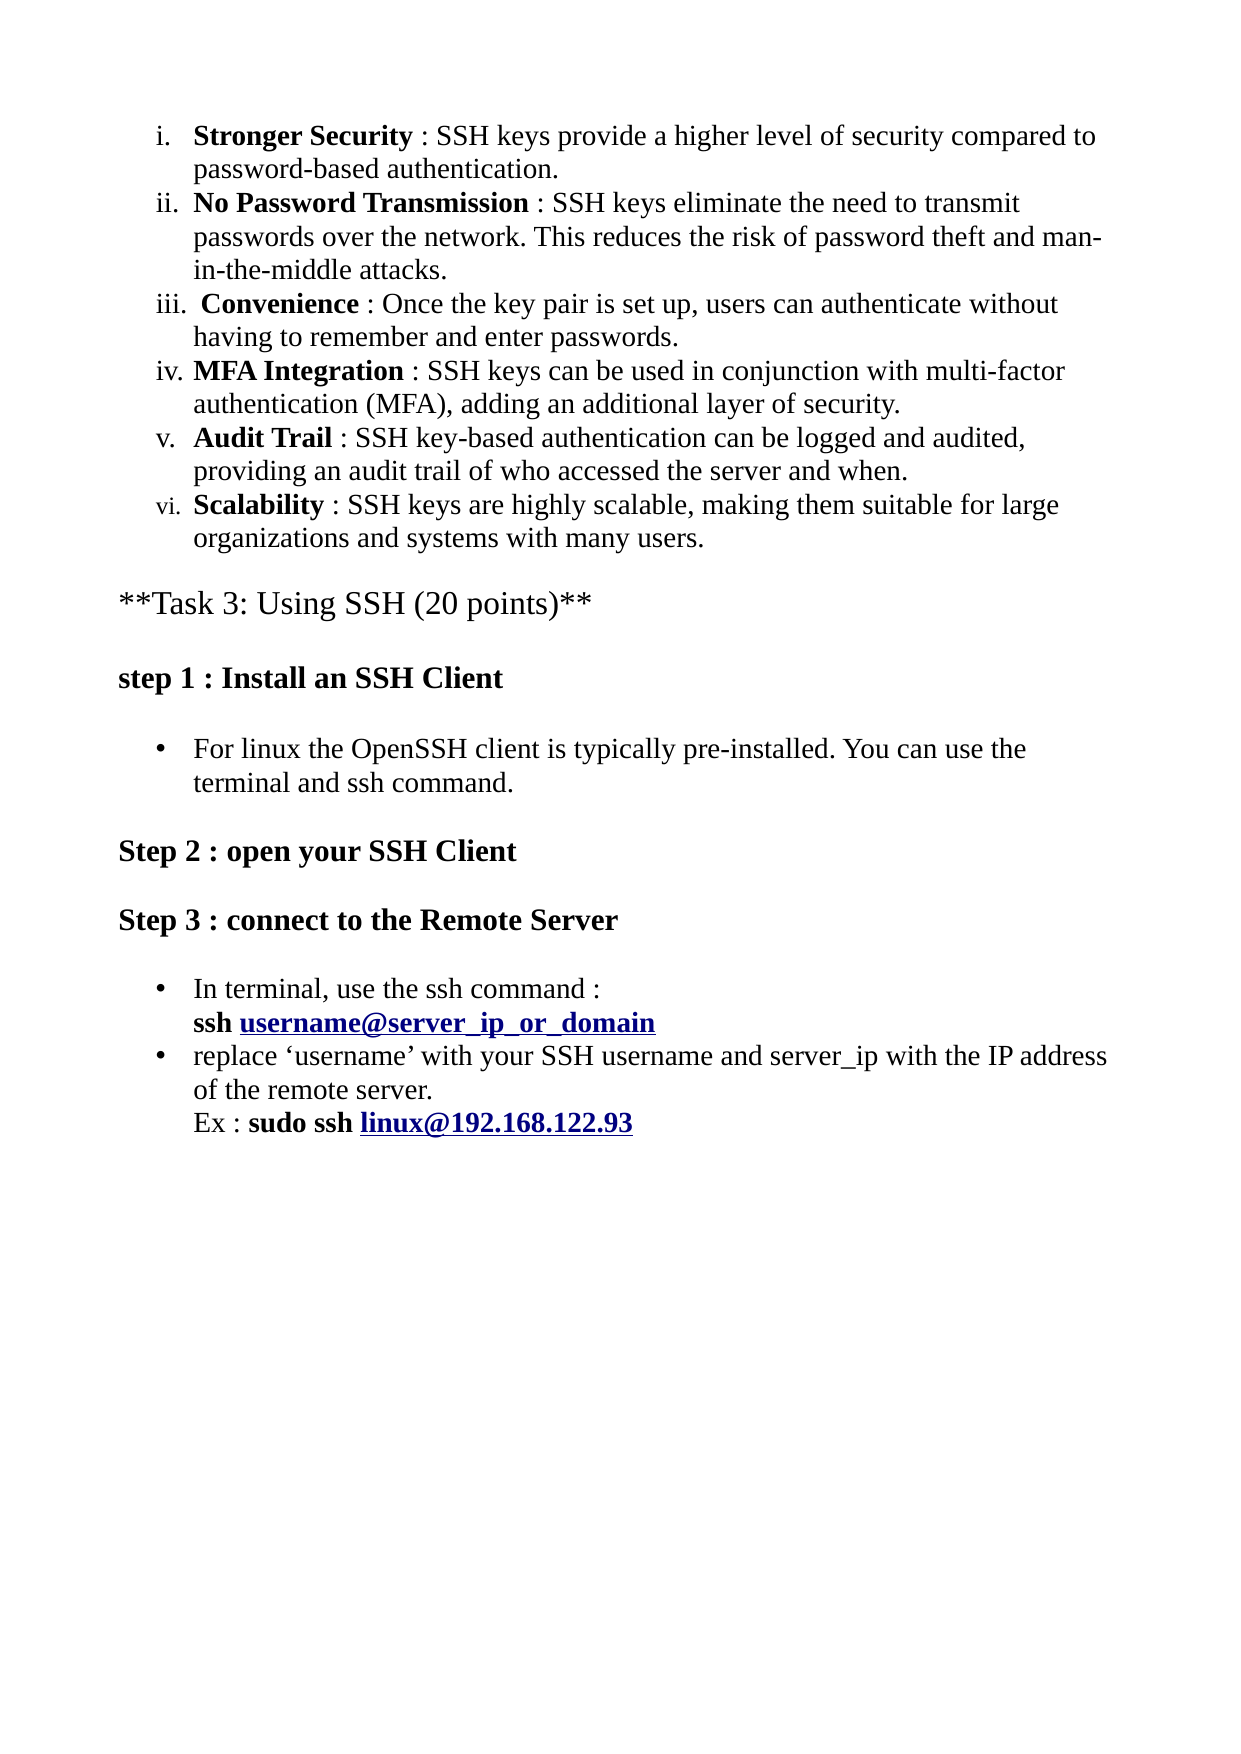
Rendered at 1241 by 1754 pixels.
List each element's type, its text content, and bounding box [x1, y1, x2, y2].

list For linux the OpenSSH client is typically pre-installed. You can use the terminal and ssh command. [156, 731, 1122, 799]
list replace ‘username’ with your SSH username and server_ip with the IP address of the remote server. [156, 1038, 1122, 1106]
list ssh username@server_ip_or_domain [156, 1005, 1122, 1038]
text Step 3 : connect to the Remote Server [118, 902, 1122, 938]
text **Task 3: Using SSH (20 points)** [118, 583, 1122, 621]
list Stronger Security : SSH keys provide a higher level of security compared to password-based authentication. [156, 118, 1122, 185]
list In terminal, use the ssh command : [156, 971, 1122, 1005]
list Ex : sudo ssh linux@192.168.122.93 [156, 1106, 1122, 1139]
list Scalability : SSH keys are highly scalable, making them suitable for large organizations and systems with many users. [156, 487, 1122, 554]
list Convenience : Once the key pair is set up, users can authenticate without having to remember and enter passwords. [156, 286, 1122, 353]
list Audit Trail : SSH key-based authentication can be logged and audited, providing an audit trail of who accessed the server and when. [156, 420, 1122, 487]
list No Password Transmission : SSH keys eliminate the need to transmit passwords over the network. This reduces the risk of password theft and man-in-the-middle attacks. [156, 185, 1122, 286]
list MFA Integration : SSH keys can be used in conjunction with multi-factor authentication (MFA), adding an additional layer of security. [156, 353, 1122, 420]
text step 1 : Install an SSH Client [118, 659, 1122, 696]
text Step 2 : open your SSH Client [118, 832, 1122, 868]
